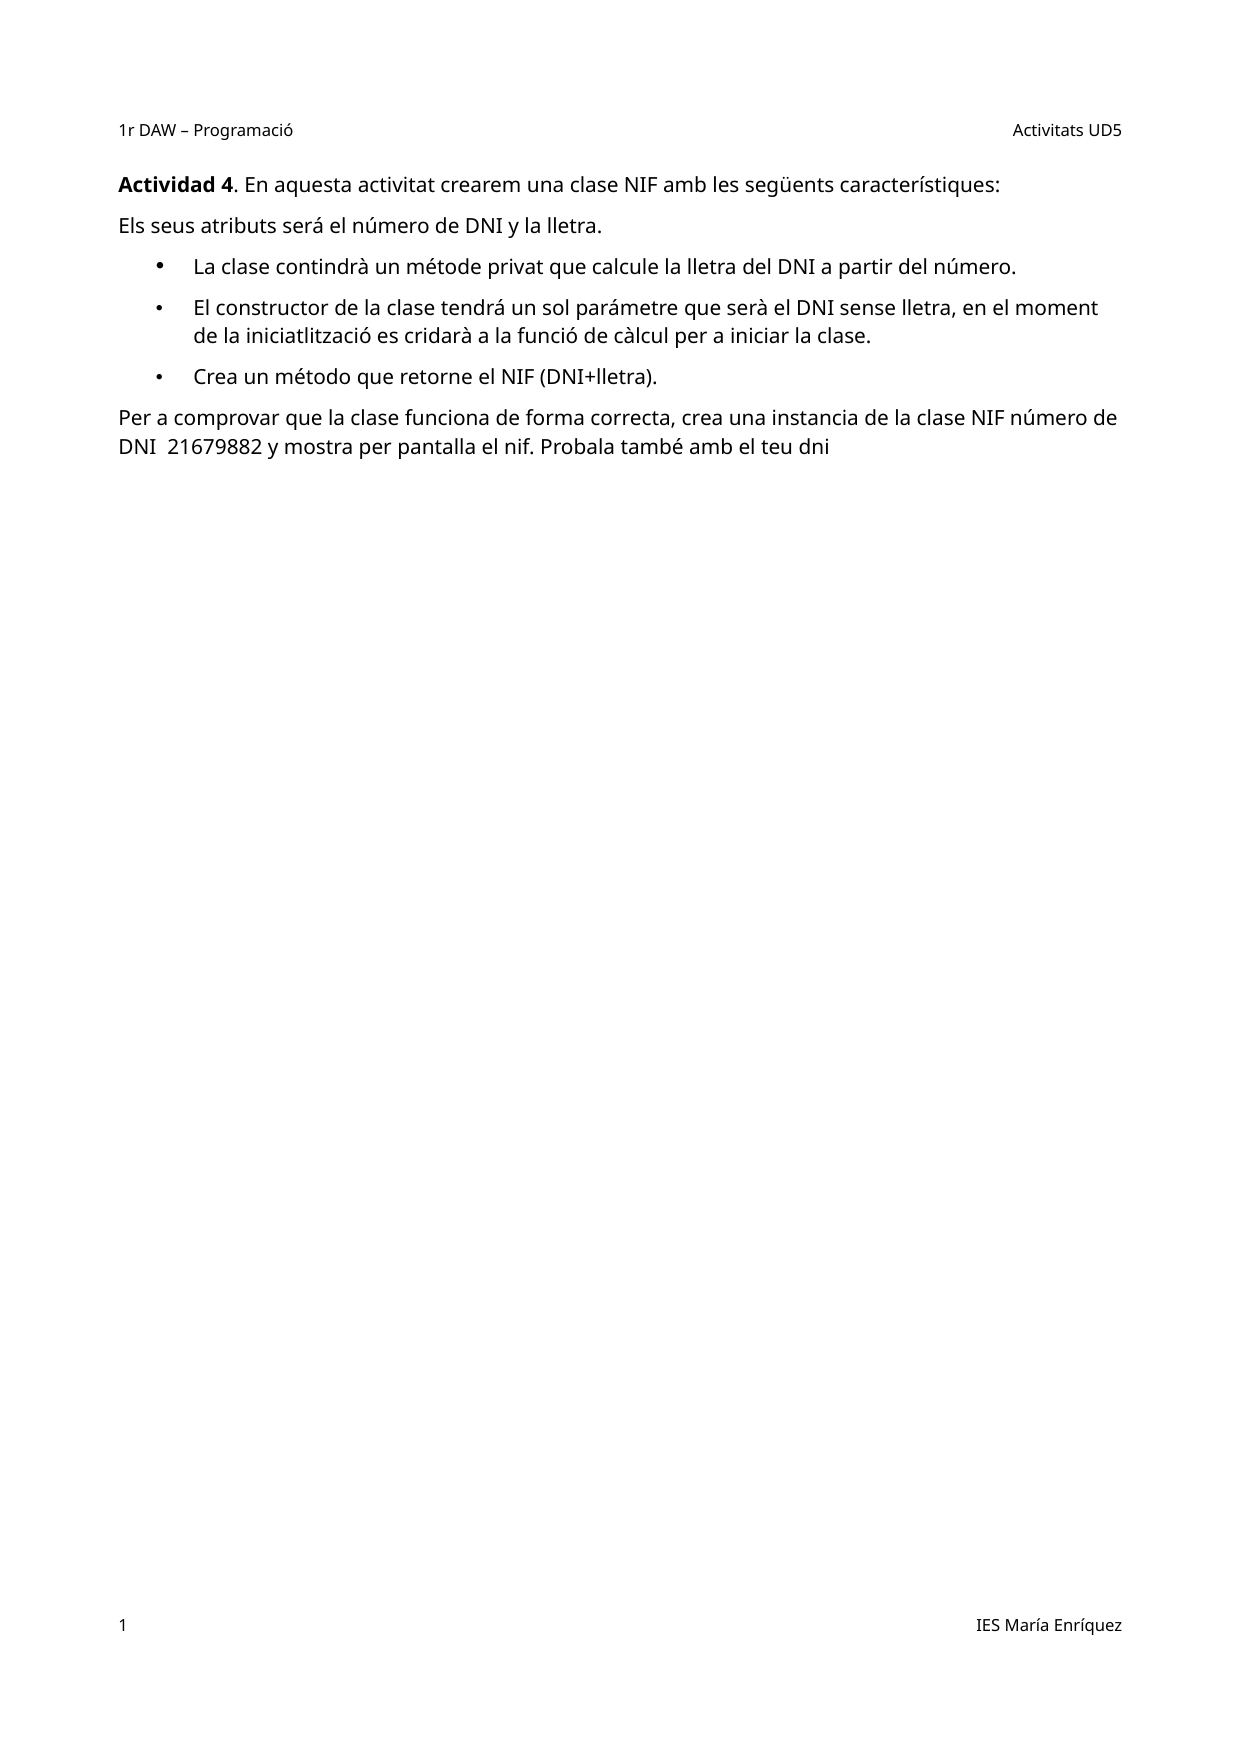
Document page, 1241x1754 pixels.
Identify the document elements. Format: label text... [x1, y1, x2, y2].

list El constructor de la clase tendrá un sol parámetre que serà el DNI sense lletra, en el moment de la iniciatlització es cridarà a la funció de càlcul per a iniciar la clase. [156, 293, 1122, 350]
list Crea un método que retorne el NIF (DNI+lletra). [156, 362, 1122, 391]
text Actividad 4. En aquesta activitat crearem una clase NIF amb les següents característiques: [118, 170, 1122, 199]
text Els seus atributs será el número de DNI y la lletra. [118, 211, 1122, 240]
list La clase contindrà un métode privat que calcule la lletra del DNI a partir del número. [156, 252, 1122, 281]
text Per a comprovar que la clase funciona de forma correcta, crea una instancia de la clase NIF número de DNI 21679882 y mostra per pantalla el nif. Probala també amb el teu dni [118, 403, 1122, 460]
